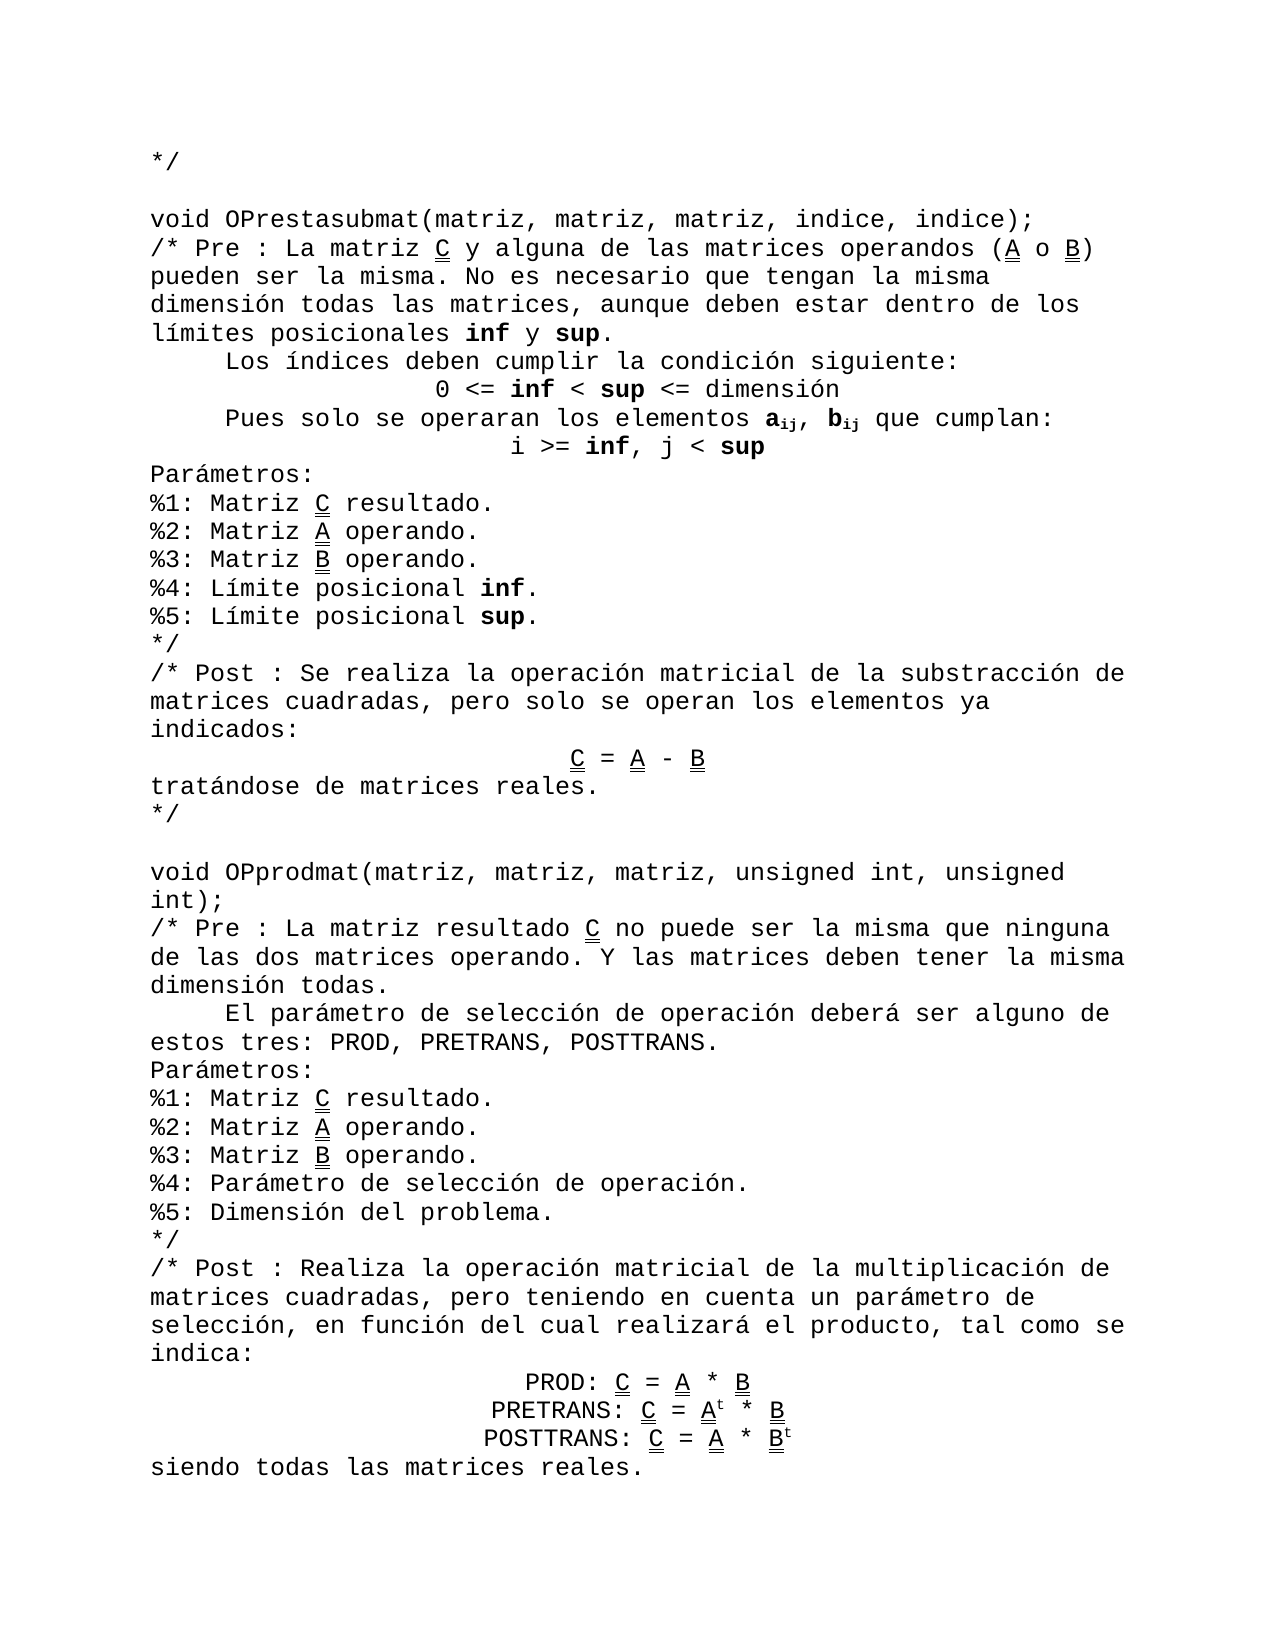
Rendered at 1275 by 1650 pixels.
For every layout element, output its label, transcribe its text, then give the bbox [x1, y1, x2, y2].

text tratándose de matrices reales. [150, 774, 1125, 802]
text /* Post : Se realiza la operación matricial de la substracción de matrices cuadradas, pero solo se operan los elementos ya indicados: [150, 660, 1125, 745]
text PROD: C = A * B [150, 1369, 1125, 1397]
text %5: Límite posicional sup. [150, 604, 1125, 632]
text C = A - B [150, 745, 1125, 774]
text %3: Matriz B operando. [150, 1142, 1125, 1171]
text void OPrestasubmat(matriz, matriz, matriz, indice, indice); [150, 207, 1125, 235]
text %5: Dimensión del problema. [150, 1199, 1125, 1227]
text Parámetros: [150, 1057, 1125, 1086]
text Los índices deben cumplir la condición siguiente: [150, 349, 1125, 377]
text %4: Parámetro de selección de operación. [150, 1171, 1125, 1199]
text %1: Matriz C resultado. [150, 1086, 1125, 1114]
text /* Pre : La matriz resultado C no puede ser la misma que ninguna de las dos matrices operando. Y las matrices deben tener la misma dimensión todas. [150, 916, 1125, 1001]
text */ [150, 1227, 1125, 1256]
text 0 <= inf < sup <= dimensión [150, 377, 1125, 405]
text Parámetros: [150, 462, 1125, 490]
text %2: Matriz A operando. [150, 519, 1125, 547]
text %3: Matriz B operando. [150, 547, 1125, 575]
text El parámetro de selección de operación deberá ser alguno de estos tres: PROD, PRETRANS, POSTTRANS. [150, 1001, 1125, 1057]
text Pues solo se operaran los elementos aij, bij que cumplan: [150, 405, 1125, 434]
text */ [150, 632, 1125, 660]
text /* Post : Realiza la operación matricial de la multiplicación de matrices cuadradas, pero teniendo en cuenta un parámetro de selección, en función del cual realizará el producto, tal como se indica: [150, 1256, 1125, 1369]
text %2: Matriz A operando. [150, 1114, 1125, 1142]
text */ [150, 802, 1125, 830]
text /* Pre : La matriz C y alguna de las matrices operandos (A o B) pueden ser la misma. No es necesario que tengan la misma dimensión todas las matrices, aunque deben estar dentro de los límites posicionales inf y sup. [150, 235, 1125, 349]
text %4: Límite posicional inf. [150, 575, 1125, 604]
text i >= inf, j < sup [150, 434, 1125, 462]
text */ [150, 150, 1125, 178]
text %1: Matriz C resultado. [150, 490, 1125, 519]
text PRETRANS: C = At * B [150, 1397, 1125, 1426]
text POSTTRANS: C = A * Bt [150, 1426, 1125, 1454]
text siendo todas las matrices reales. [150, 1454, 1125, 1482]
text void OPprodmat(matriz, matriz, matriz, unsigned int, unsigned int); [150, 859, 1125, 916]
